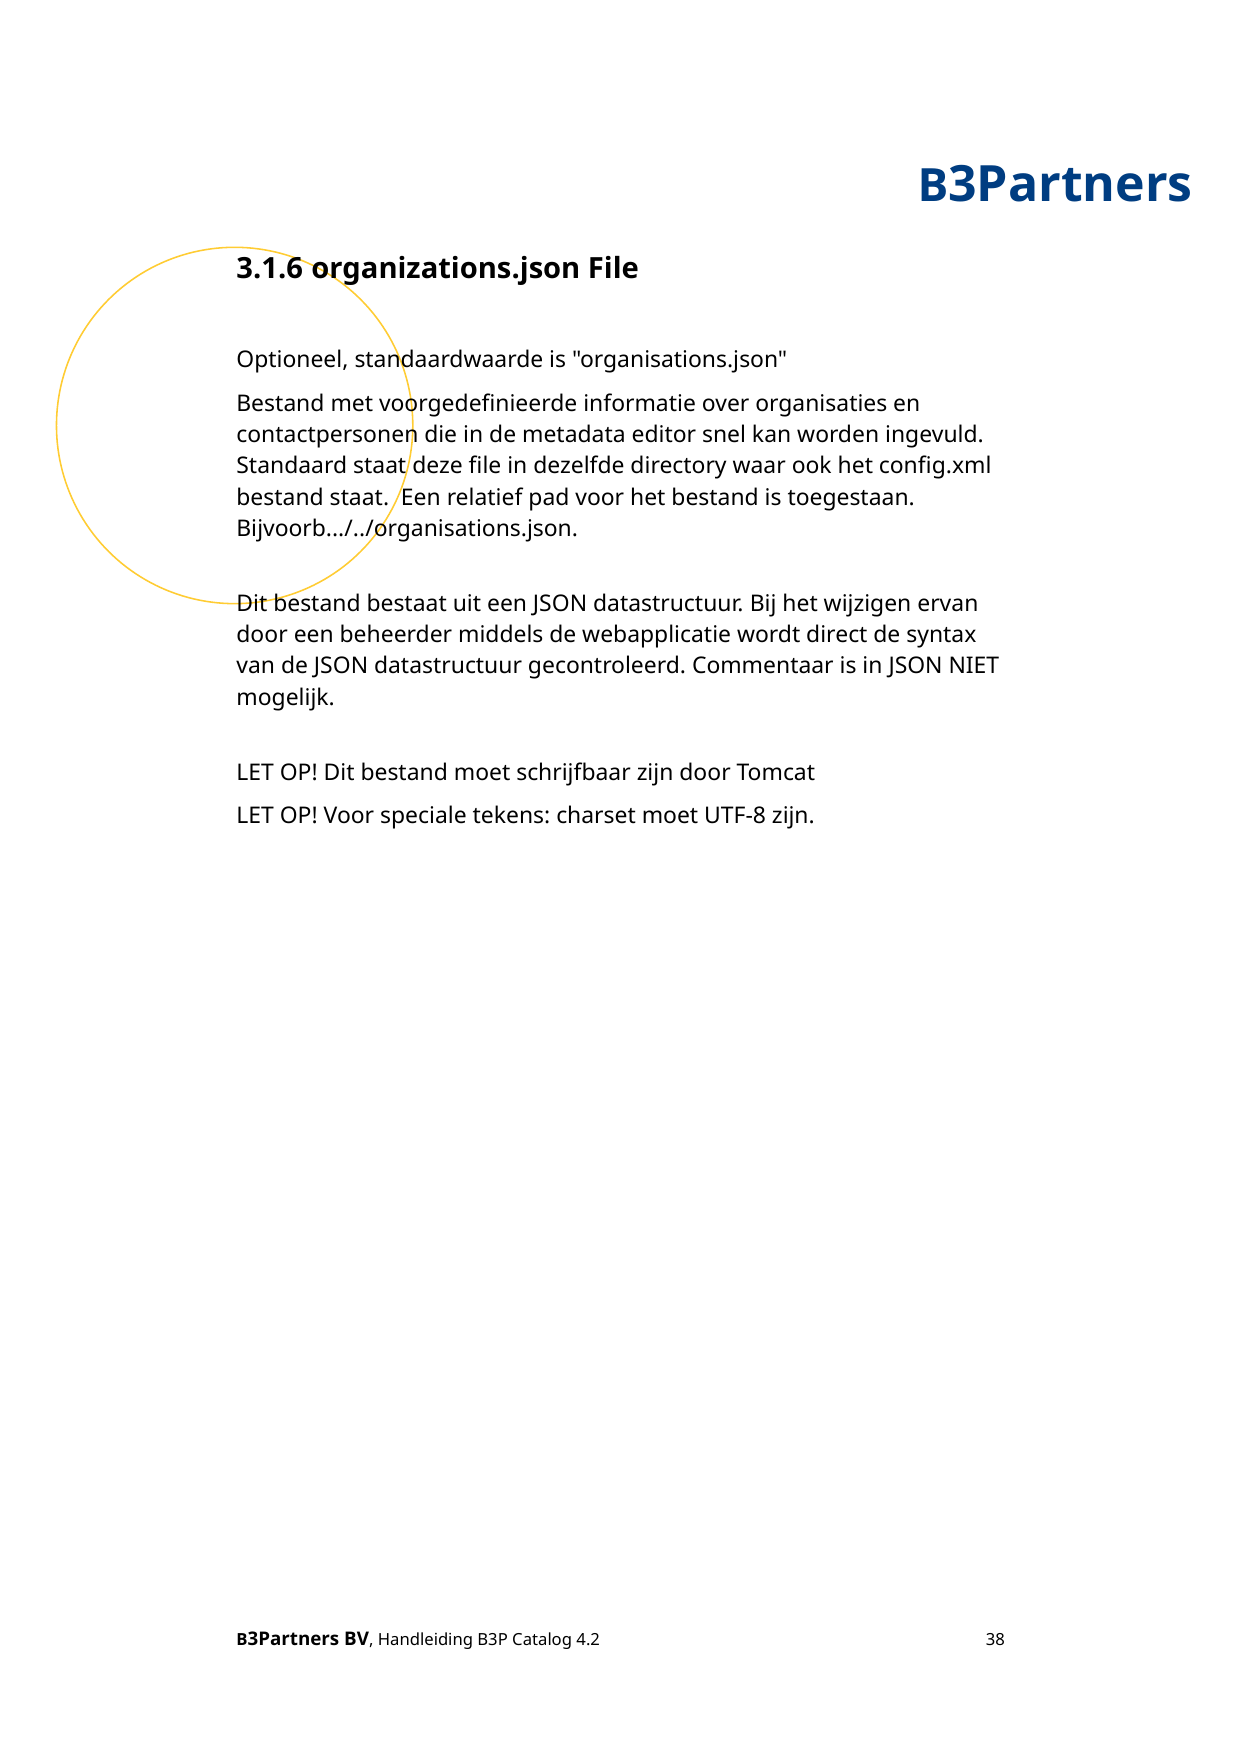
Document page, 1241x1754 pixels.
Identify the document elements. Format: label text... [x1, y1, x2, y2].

text LET OP! Dit bestand moet schrijfbaar zijn door Tomcat [236, 755, 1004, 787]
text LET OP! Voor speciale tekens: charset moet UTF-8 zijn. [236, 799, 1004, 830]
text Bestand met voorgedefinieerde informatie over organisaties en contactpersonen die in de metadata editor snel kan worden ingevuld. Standaard staat deze file in dezelfde directory waar ook het config.xml bestand staat. Een relatief pad voor het bestand is toegestaan. Bijvoorb.../../organisations.json. [336, 387, 1004, 574]
subtitle organizations.json File [258, 247, 1004, 287]
text Optioneel, standaardwaarde is "organisations.json" [394, 343, 1004, 374]
text Dit bestand bestaat uit een JSON datastructuur. Bij het wijzigen ervan door een beheerder middels de webapplicatie wordt direct de syntax van de JSON datastructuur gecontroleerd. Commentaar is in JSON NIET mogelijk. [236, 587, 1004, 743]
